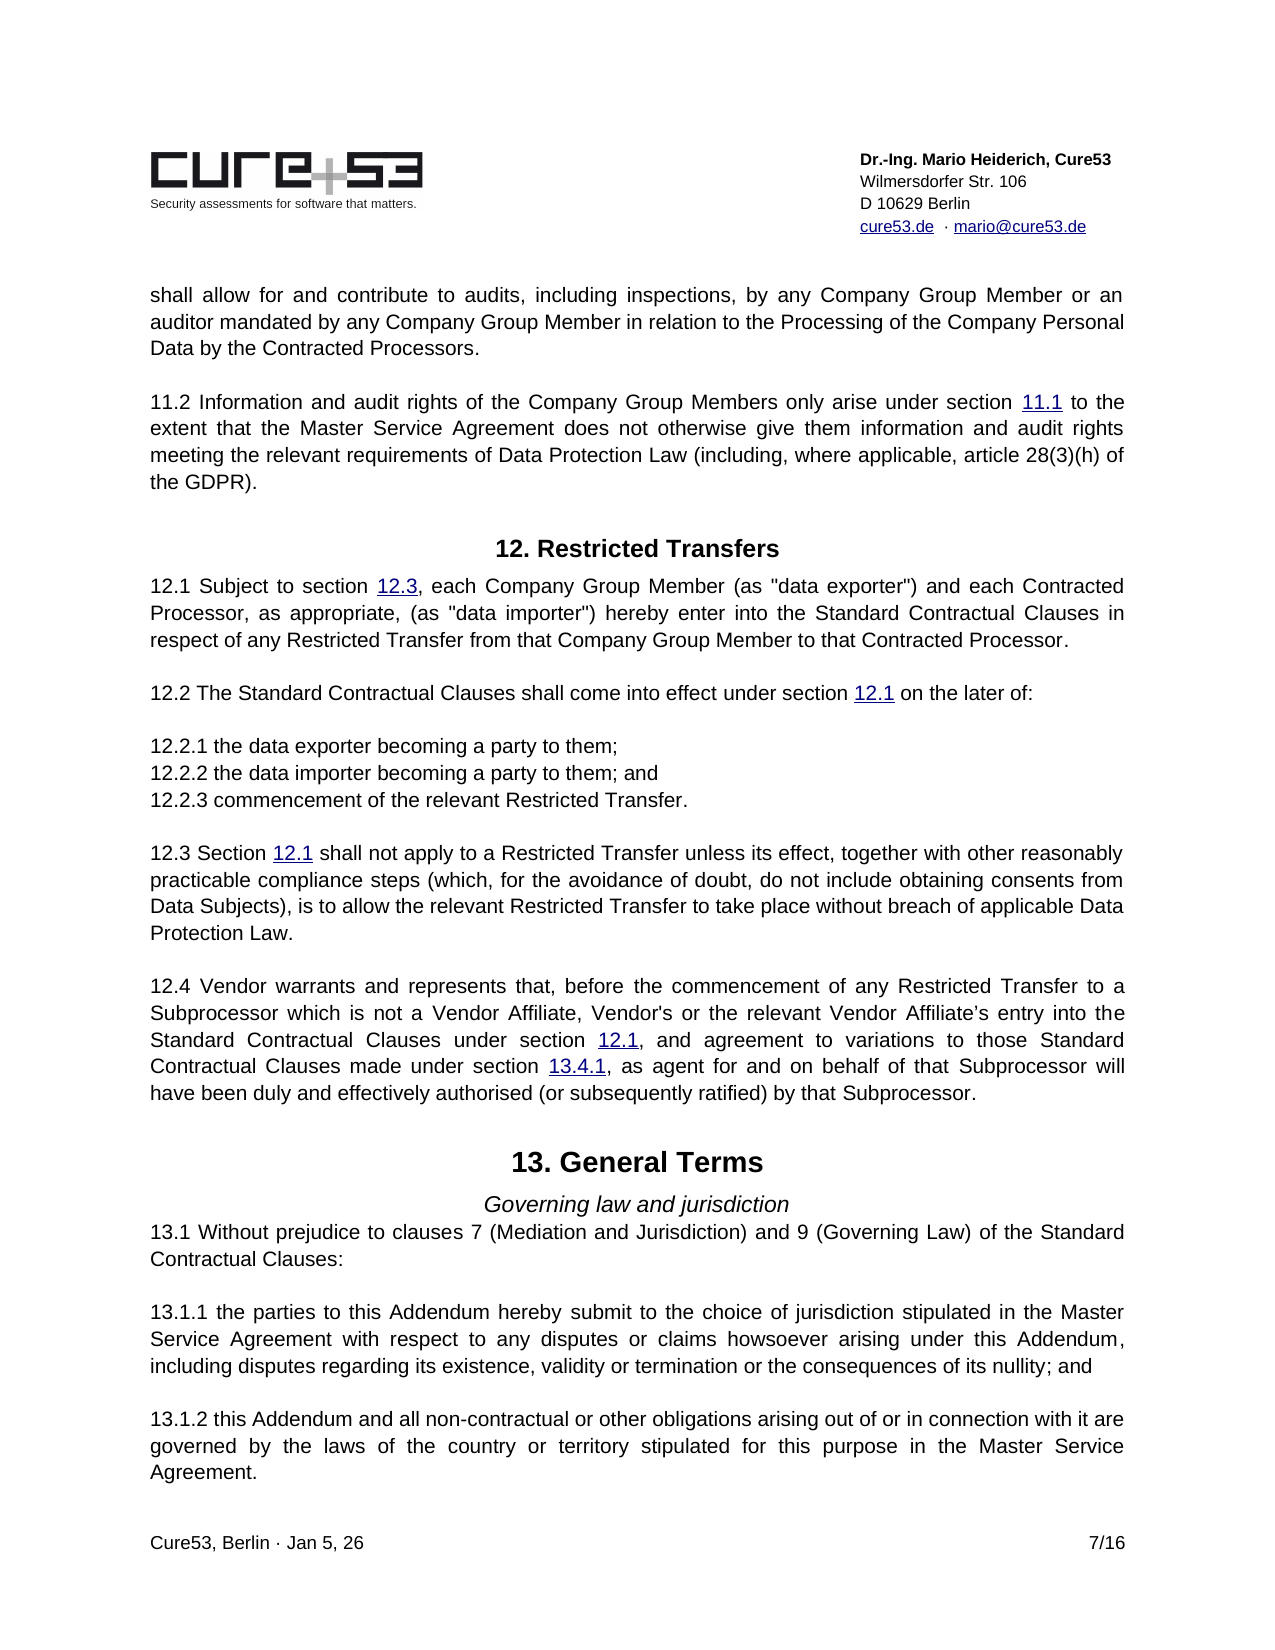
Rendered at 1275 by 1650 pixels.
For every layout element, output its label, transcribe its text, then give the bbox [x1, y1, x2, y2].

text 13.1.1 the parties to this Addendum hereby submit to the choice of jurisdiction stipulated in the Master Service Agreement with respect to any disputes or claims howsoever arising under this Addendum, including disputes regarding its existence, validity or termination or the consequences of its nullity; and [150, 1301, 1125, 1377]
text Governing law and jurisdiction [150, 1191, 1125, 1217]
subtitle 13. General Terms [150, 1146, 1125, 1178]
text 12.2 The Standard Contractual Clauses shall come into effect under section 12.1 on the later of: [150, 682, 1125, 705]
text 12.2.1 the data exporter becoming a party to them; [150, 735, 1125, 758]
subtitle 12. Restricted Transfers [150, 534, 1125, 562]
text 12.1 Subject to section 12.3, each Company Group Member (as "data exporter") and each Contracted Processor, as appropriate, (as "data importer") hereby enter into the Standard Contractual Clauses in respect of any Restricted Transfer from that Company Group Member to that Contracted Processor. [150, 575, 1125, 651]
text shall allow for and contribute to audits, including inspections, by any Company Group Member or an auditor mandated by any Company Group Member in relation to the Processing of the Company Personal Data by the Contracted Processors. [150, 284, 1125, 360]
text 12.3 Section 12.1 shall not apply to a Restricted Transfer unless its effect, together with other reasonably practicable compliance steps (which, for the avoidance of doubt, do not include obtaining consents from Data Subjects), is to allow the relevant Restricted Transfer to take place without breach of applicable Data Protection Law. [150, 842, 1125, 945]
text 12.4 Vendor warrants and represents that, before the commencement of any Restricted Transfer to a Subprocessor which is not a Vendor Affiliate, Vendor's or the relevant Vendor Affiliate’s entry into the Standard Contractual Clauses under section 12.1, and agreement to variations to those Standard Contractual Clauses made under section 13.4.1, as agent for and on behalf of that Subprocessor will have been duly and effectively authorised (or subsequently ratified) by that Subprocessor. [150, 975, 1125, 1105]
text 13.1.2 this Addendum and all non-contractual or other obligations arising out of or in connection with it are governed by the laws of the country or territory stipulated for this purpose in the Master Service Agreement. [150, 1407, 1125, 1484]
picture [150, 151, 423, 212]
text 12.2.3 commencement of the relevant Restricted Transfer. [150, 788, 1125, 811]
text 12.2.2 the data importer becoming a party to them; and [150, 762, 1125, 785]
text 13.1 Without prejudice to clauses 7 (Mediation and Jurisdiction) and 9 (Governing Law) of the Standard Contractual Clauses: [150, 1221, 1125, 1271]
text 11.2 Information and audit rights of the Company Group Members only arise under section 11.1 to the extent that the Master Service Agreement does not otherwise give them information and audit rights meeting the relevant requirements of Data Protection Law (including, where applicable, article 28(3)(h) of the GDPR). [150, 390, 1125, 493]
